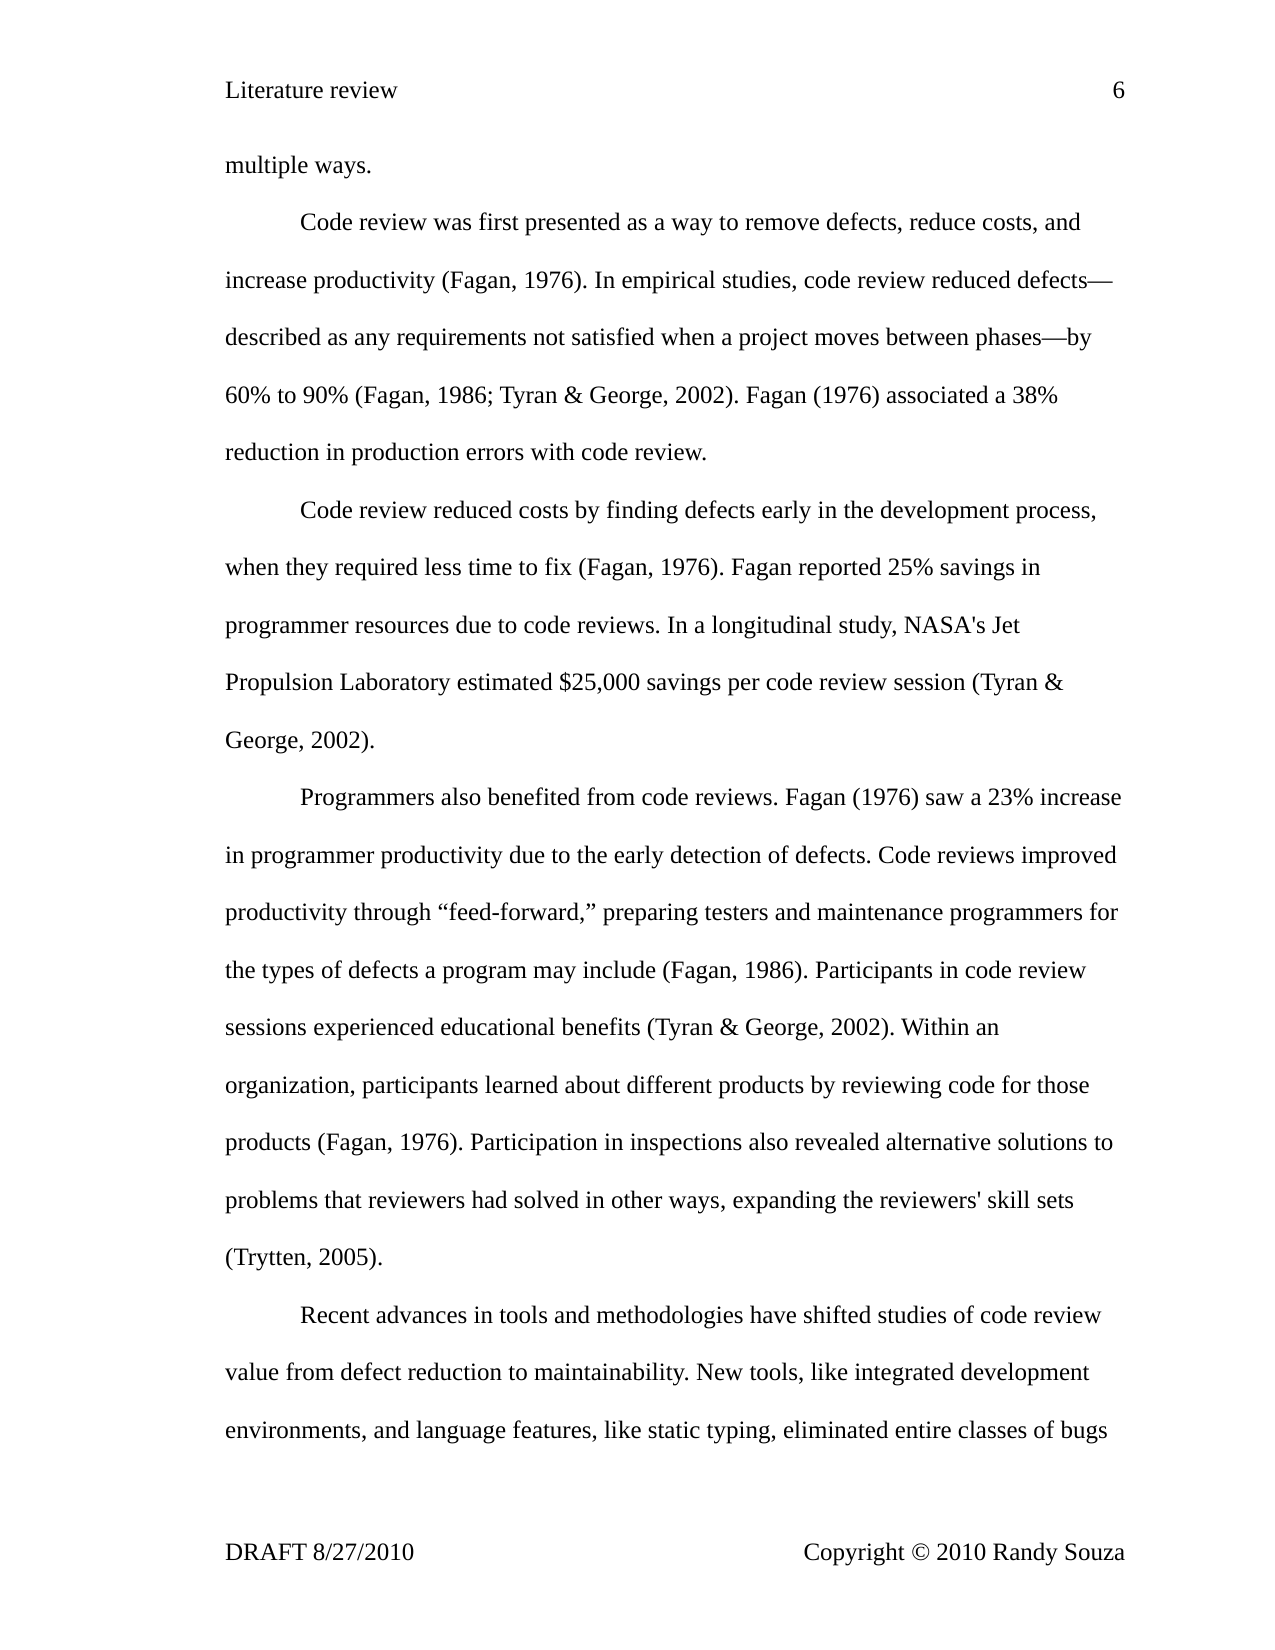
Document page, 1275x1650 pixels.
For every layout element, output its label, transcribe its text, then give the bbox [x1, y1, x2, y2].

text Programmers also benefited from code reviews. Fagan (1976) saw a 23% increase in programmer productivity due to the early detection of defects. Code reviews improved productivity through “feed-forward,” preparing testers and maintenance programmers for the types of defects a program may include (Fagan, 1986). Participants in code review sessions experienced educational benefits (Tyran & George, 2002). Within an organization, participants learned about different products by reviewing code for those products (Fagan, 1976). Participation in inspections also revealed alternative solutions to problems that reviewers had solved in other ways, expanding the reviewers' skill sets (Trytten, 2005). [225, 782, 1125, 1271]
text Code review reduced costs by finding defects early in the development process, when they required less time to fix (Fagan, 1976). Fagan reported 25% savings in programmer resources due to code reviews. In a longitudinal study, NASA's Jet Propulsion Laboratory estimated $25,000 savings per code review session (Tyran & George, 2002). [225, 495, 1125, 754]
text Code review was first presented as a way to remove defects, reduce costs, and increase productivity (Fagan, 1976). In empirical studies, code review reduced defects—described as any requirements not satisfied when a project moves between phases—by 60% to 90% (Fagan, 1986; Tyran & George, 2002). Fagan (1976) associated a 38% reduction in production errors with code review. [225, 207, 1125, 466]
text Recent advances in tools and methodologies have shifted studies of code review value from defect reduction to maintainability. New tools, like integrated development environments, and language features, like static typing, eliminated entire classes of bugs [225, 1300, 1125, 1444]
text multiple ways. [225, 150, 1125, 179]
